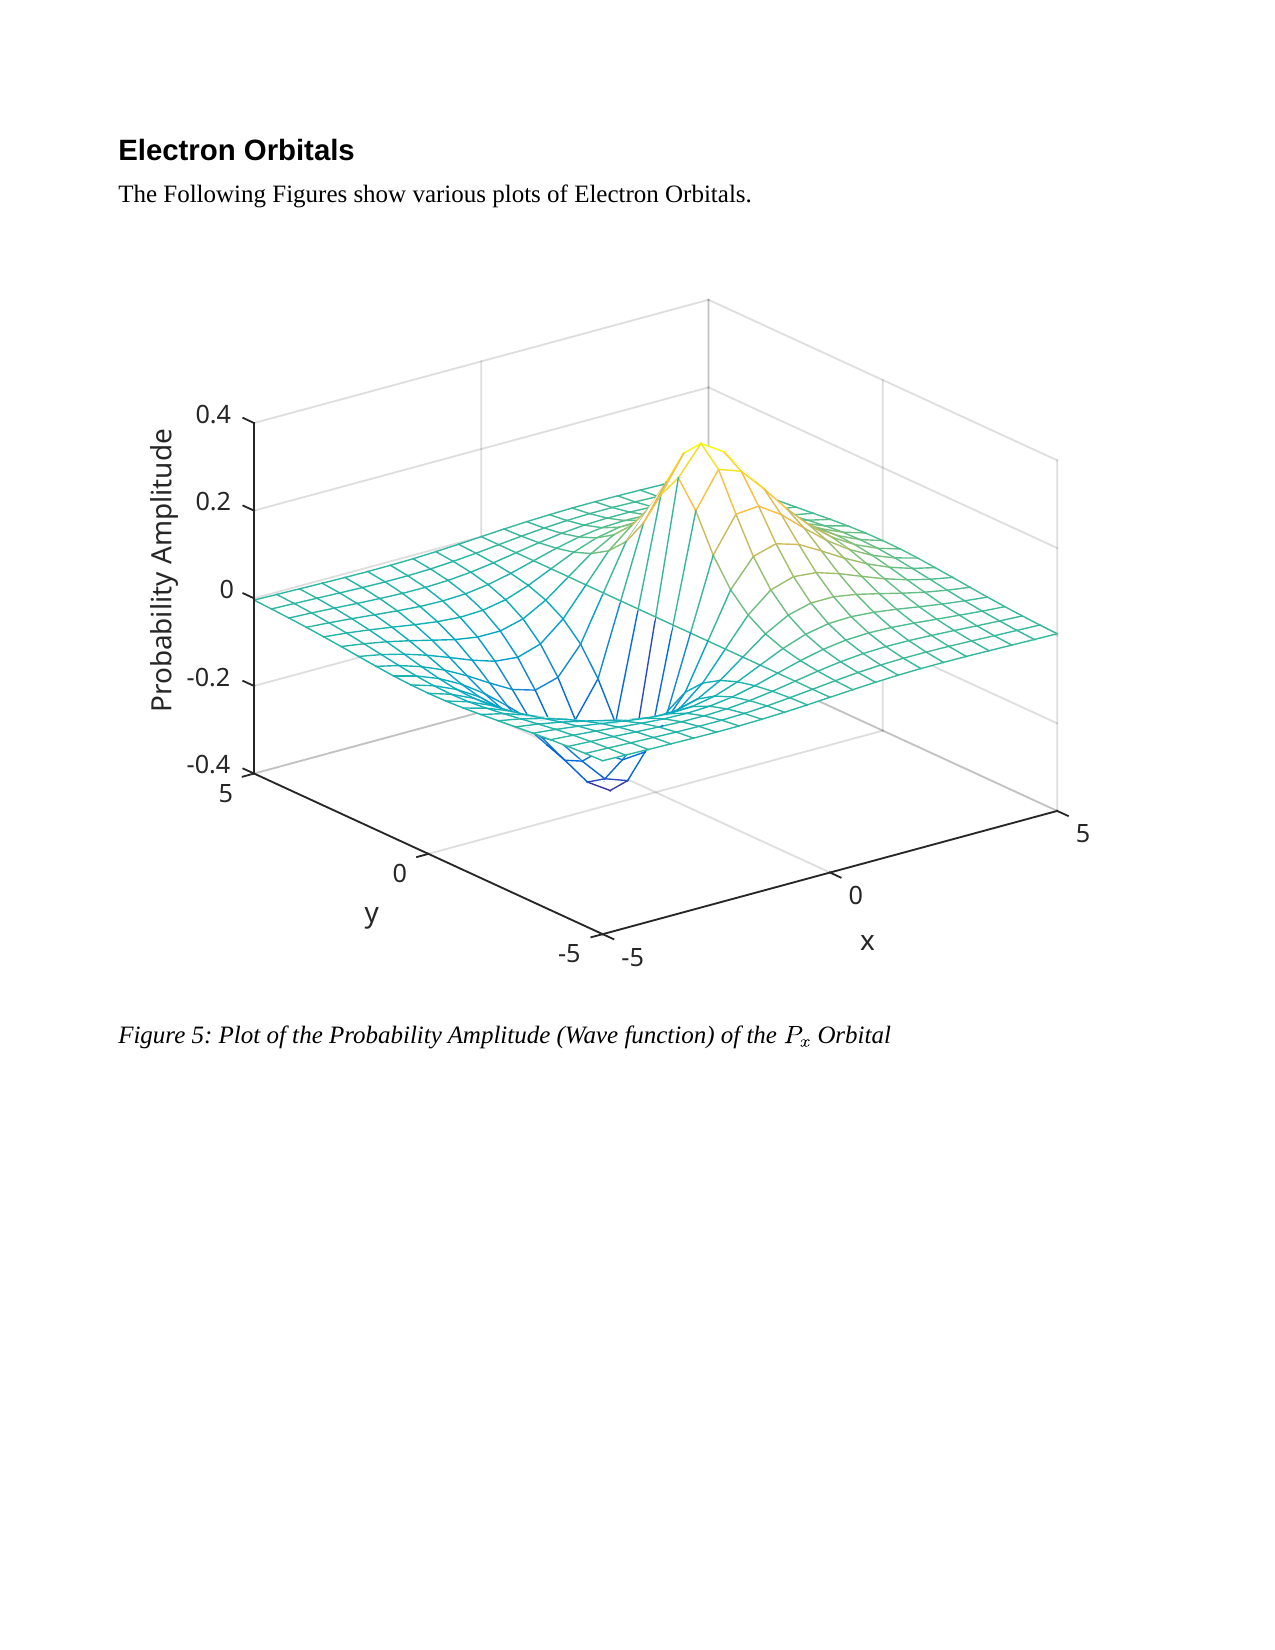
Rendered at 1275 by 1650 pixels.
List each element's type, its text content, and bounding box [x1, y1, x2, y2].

subtitle Electron Orbitals [118, 133, 1157, 166]
text Figure 5: Plot of the Probability Amplitude (Wave function) of the Orbital [118, 1020, 1157, 1049]
text The Following Figures show various plots of Electron Orbitals. [118, 179, 1157, 208]
